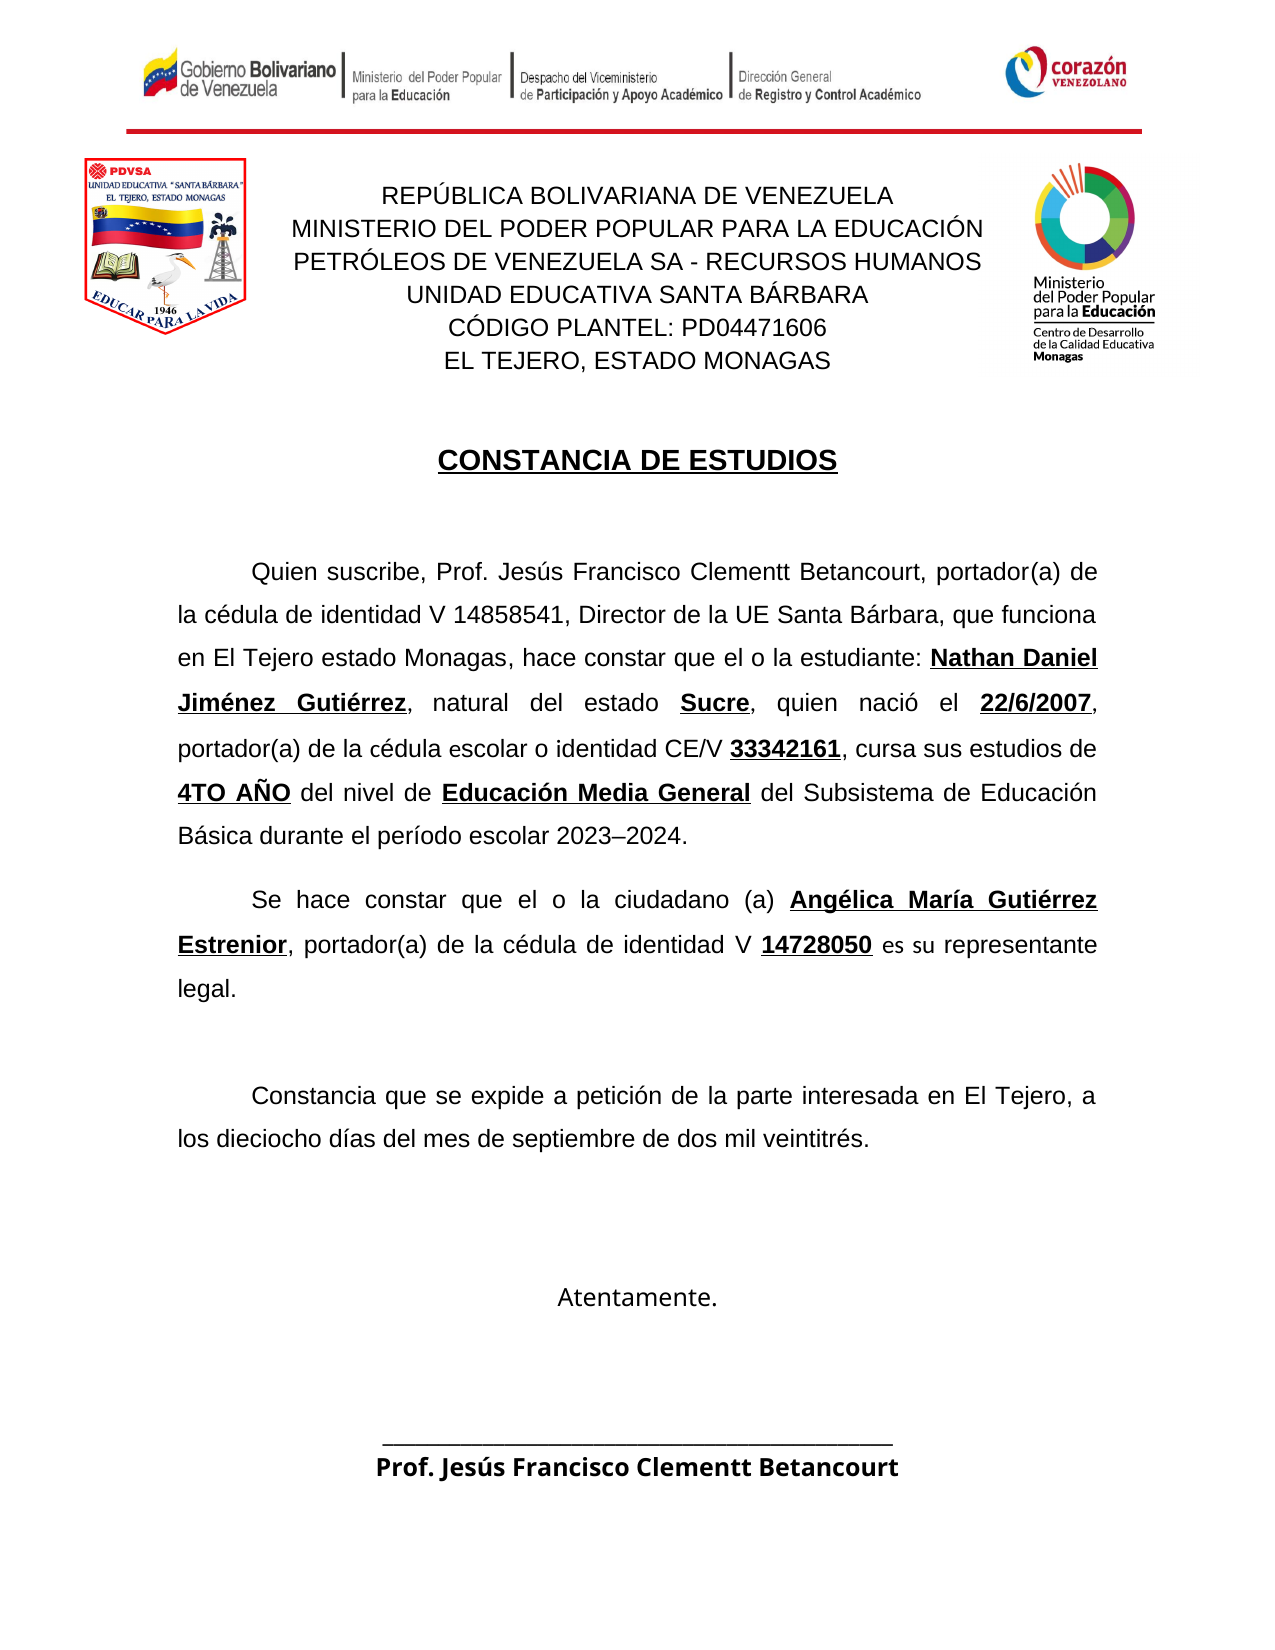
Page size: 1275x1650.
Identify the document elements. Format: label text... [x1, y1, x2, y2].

text CÓDIGO PLANTEL: PD04471606 [177, 313, 978, 341]
picture [978, 153, 1200, 377]
text ______________________________________________ [177, 1416, 1098, 1450]
picture [79, 158, 252, 335]
picture [126, 11, 1142, 134]
subtitle CONSTANCIA DE ESTUDIOS [177, 443, 1098, 476]
text Quien suscribe, Prof. Jesús Francisco Clementt Betancourt, portador(a) de la cédula de identidad V 14858541, Director de la UE Santa Bárbara, que funciona en El Tejero estado Monagas, hace constar que el o la estudiante: Nathan Daniel Jiménez Gutiérrez, natural del estado Sucre, quien nació el 22/6/2007, portador(a) de la cédula escolar o identidad CE/V 33342161, cursa sus estudios de 4TO AÑO del nivel de Educación Media General del Subsistema de Educación Básica durante el período escolar 2023–2024. [177, 557, 1098, 849]
text Se hace constar que el o la ciudadano (a) Angélica María Gutiérrez Estrenior, portador(a) de la cédula de identidad V 14728050 es su representante legal. [177, 885, 1098, 1002]
text Prof. Jesús Francisco Clementt Betancourt [177, 1450, 1098, 1484]
subtitle REPÚBLICA BOLIVARIANA DE VENEZUELA [252, 181, 978, 209]
text Constancia que se expide a petición de la parte interesada en El Tejero, a los dieciocho días del mes de septiembre de dos mil veintitrés. [177, 1081, 1098, 1153]
subtitle PETRÓLEOS DE VENEZUELA SA - RECURSOS HUMANOS [252, 247, 978, 275]
text UNIDAD EDUCATIVA SANTA BÁRBARA [252, 280, 978, 308]
text EL TEJERO, ESTADO MONAGAS [177, 346, 978, 374]
subtitle MINISTERIO DEL PODER POPULAR PARA LA EDUCACIÓN [252, 214, 978, 242]
text Atentamente. [177, 1279, 1098, 1313]
